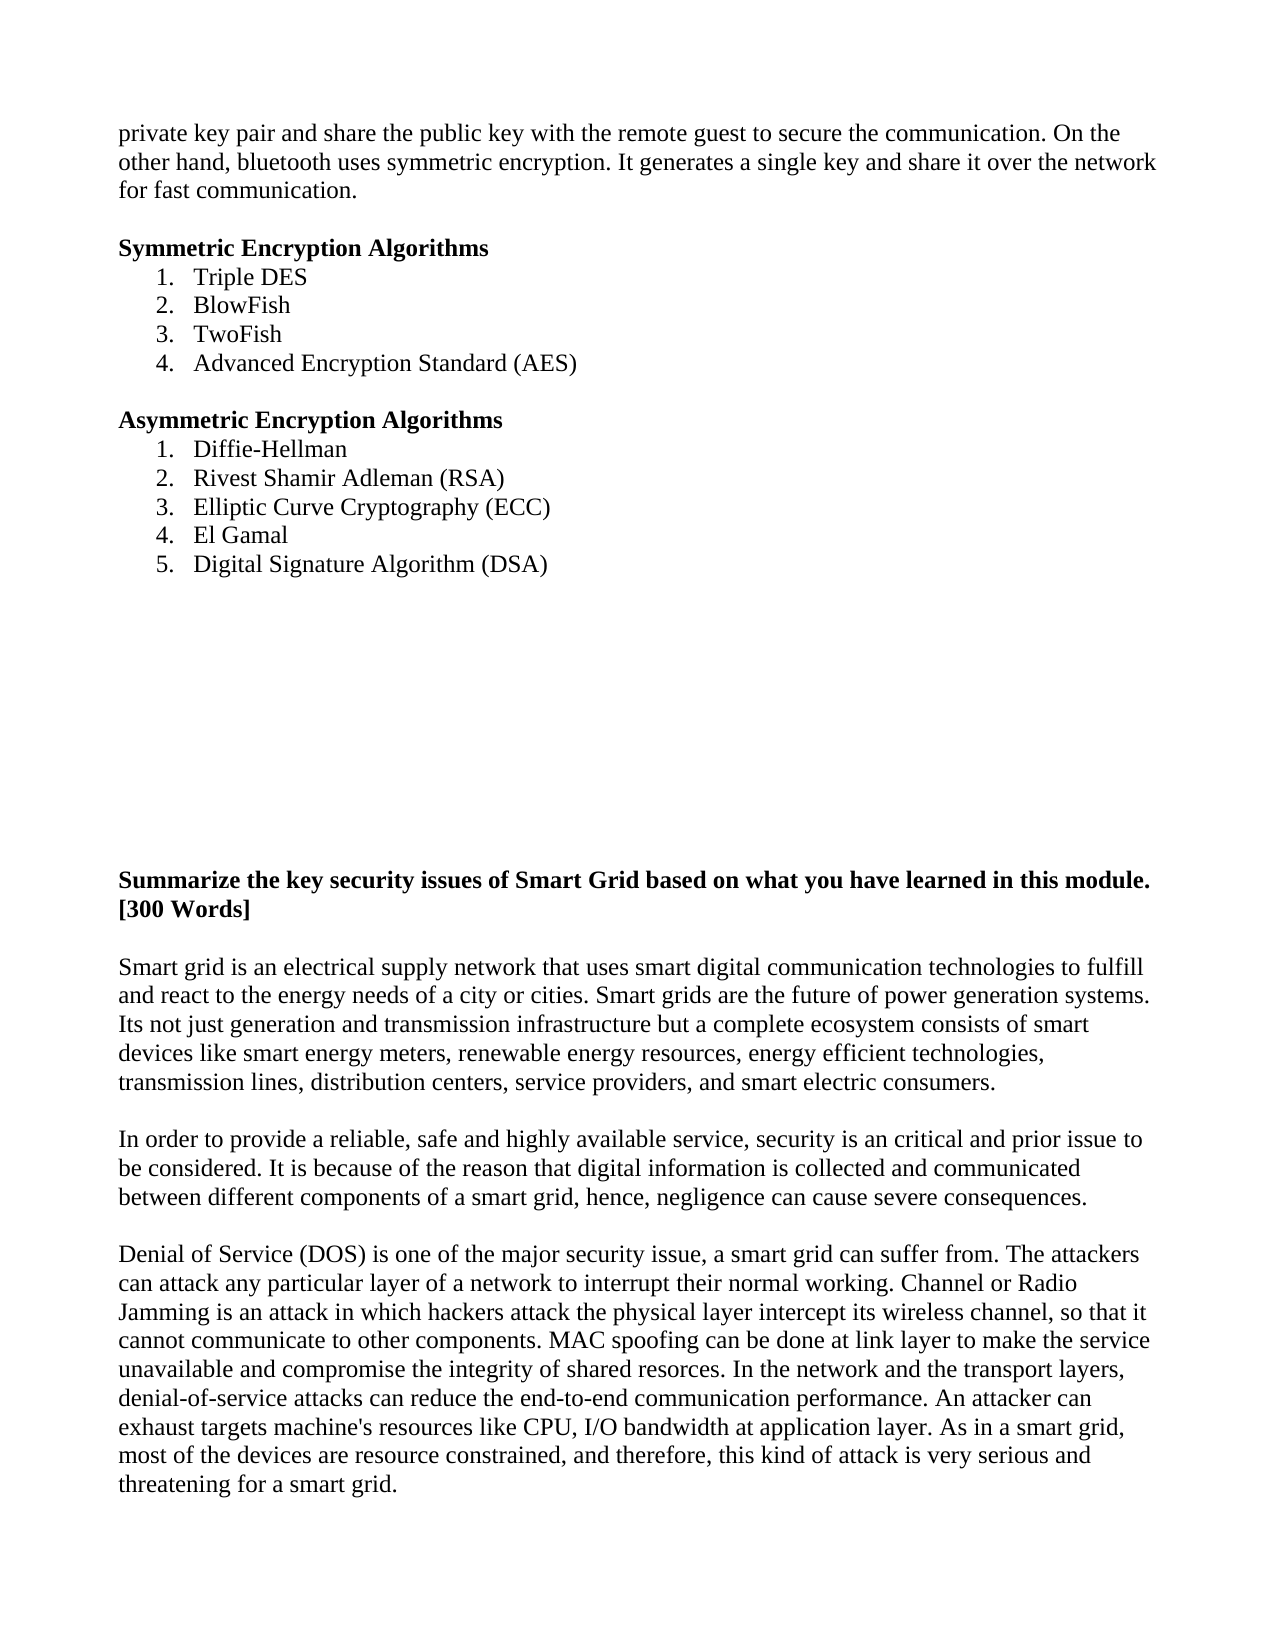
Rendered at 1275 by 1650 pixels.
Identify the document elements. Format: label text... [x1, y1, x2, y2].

list TwoFish [156, 319, 1157, 348]
list Digital Signature Algorithm (DSA) [156, 549, 1157, 578]
list Advanced Encryption Standard (AES) [156, 348, 1157, 377]
text threatening for a smart grid. [118, 1469, 1157, 1498]
list Elliptic Curve Cryptography (ECC) [156, 492, 1157, 521]
text Asymmetric Encryption Algorithms [118, 406, 1157, 434]
text Summarize the key security issues of Smart Grid based on what you have learned in this module. [300 Words] [118, 866, 1157, 923]
list Triple DES [156, 262, 1157, 291]
text In order to provide a reliable, safe and highly available service, security is an critical and prior issue to be considered. It is because of the reason that digital information is collected and communicated between different components of a smart grid, hence, negligence can cause severe consequences. [118, 1124, 1157, 1211]
text Smart grid is an electrical supply network that uses smart digital communication technologies to fulfill and react to the energy needs of a city or cities. Smart grids are the future of power generation systems. Its not just generation and transmission infrastructure but a complete ecosystem consists of smart devices like smart energy meters, renewable energy resources, energy efficient technologies, transmission lines, distribution centers, service providers, and smart electric consumers. [118, 952, 1157, 1096]
text private key pair and share the public key with the remote guest to secure the communication. On the other hand, bluetooth uses symmetric encryption. It generates a single key and share it over the network for fast communication. [118, 118, 1157, 204]
list El Gamal [156, 521, 1157, 549]
list Rivest Shamir Adleman (RSA) [156, 463, 1157, 492]
text Symmetric Encryption Algorithms [118, 233, 1157, 262]
list BlowFish [156, 291, 1157, 319]
text Denial of Service (DOS) is one of the major security issue, a smart grid can suffer from. The attackers can attack any particular layer of a network to interrupt their normal working. Channel or Radio Jamming is an attack in which hackers attack the physical layer intercept its wireless channel, so that it cannot communicate to other components. MAC spoofing can be done at link layer to make the service unavailable and compromise the integrity of shared resorces. In the network and the transport layers, denial-of-service attacks can reduce the end-to-end communication performance. An attacker can exhaust targets machine's resources like CPU, I/O bandwidth at application layer. As in a smart grid, most of the devices are resource constrained, and therefore, this kind of attack is very serious and [118, 1239, 1157, 1469]
list Diffie-Hellman [156, 434, 1157, 463]
